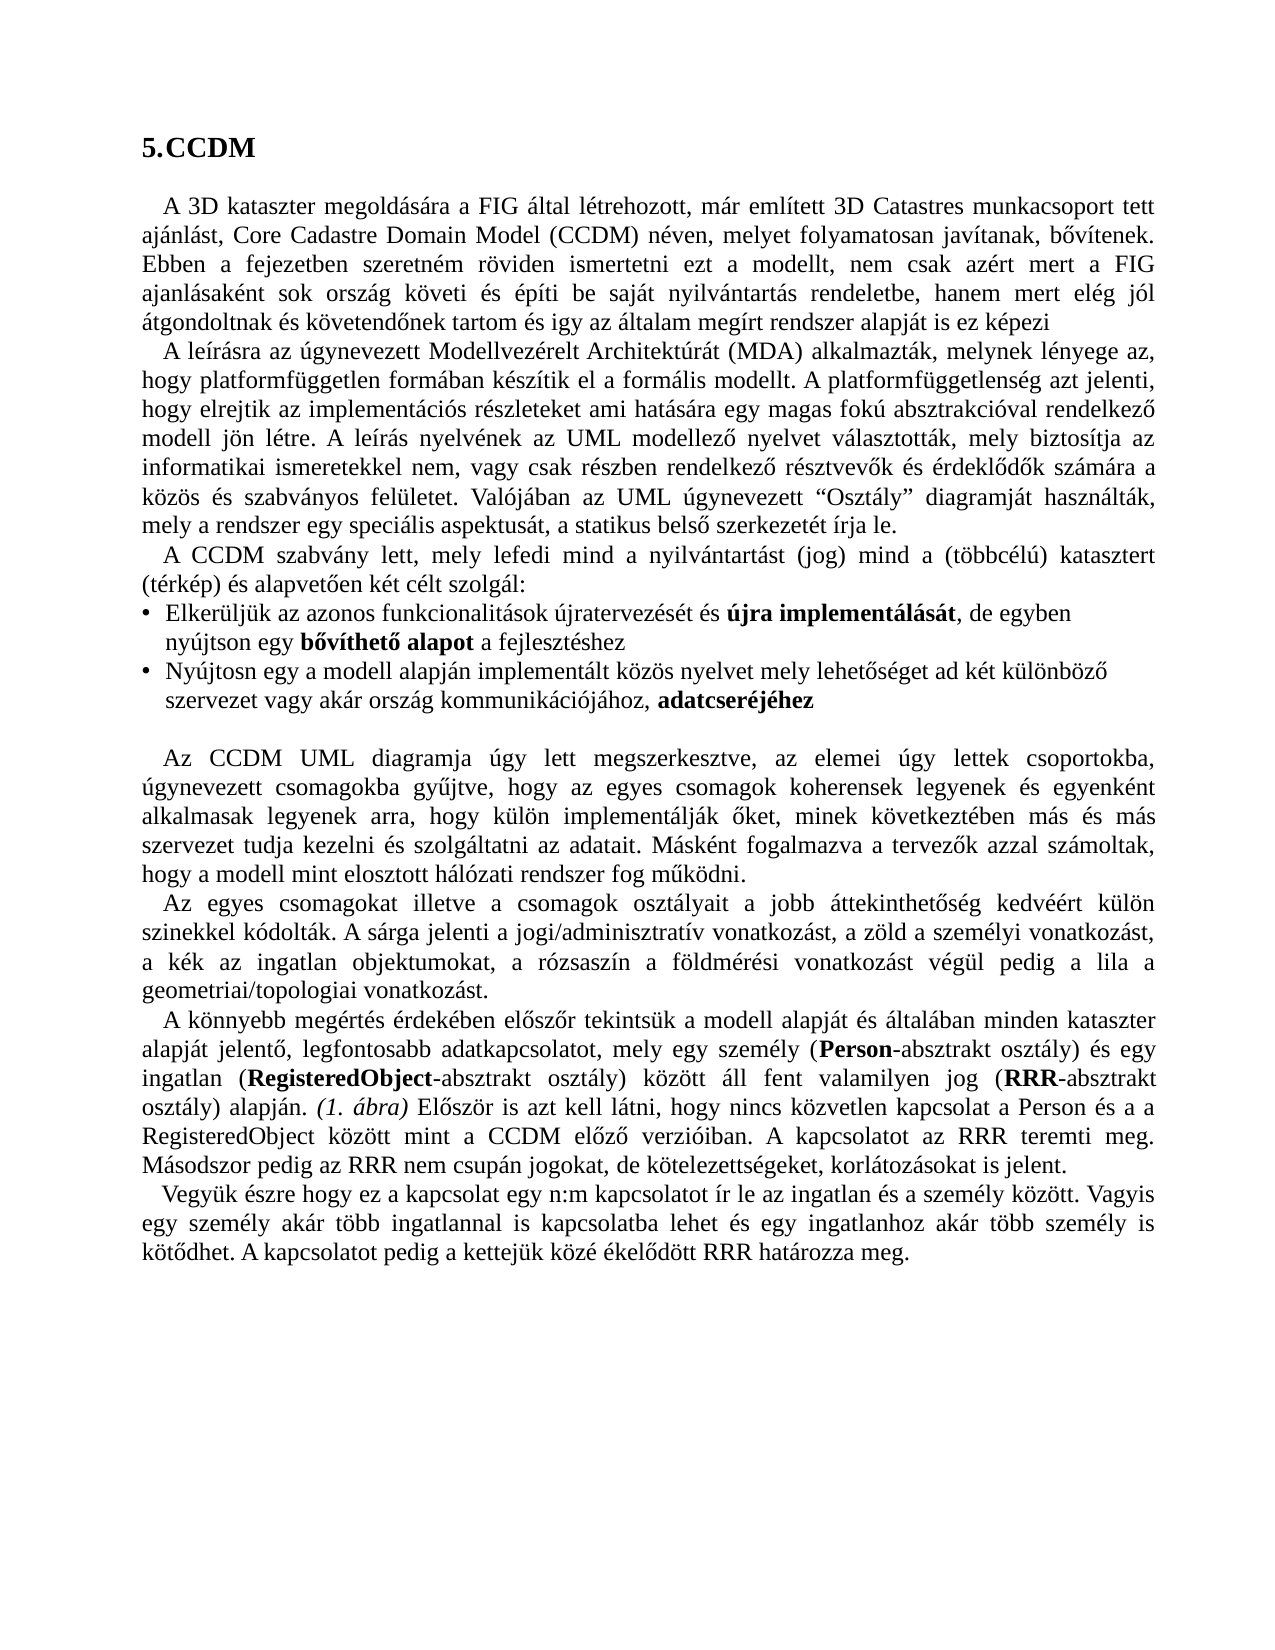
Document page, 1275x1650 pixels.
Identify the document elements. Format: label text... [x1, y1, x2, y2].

text A CCDM szabvány lett, mely lefedi mind a nyilvántartást (jog) mind a (többcélú) katasztert (térkép) és alapvetően két célt szolgál: [142, 539, 1156, 598]
text A 3D kataszter megoldására a FIG által létrehozott, már említett 3D Catastres munkacsoport tett ajánlást, Core Cadastre Domain Model (CCDM) néven, melyet folyamatosan javítanak, bővítenek. Ebben a fejezetben szeretném röviden ismertetni ezt a modellt, nem csak azért mert a FIG ajanlásaként sok ország követi és építi be saját nyilvántartás rendeletbe, hanem mert elég jól átgondoltnak és követendőnek tartom és igy az általam megírt rendszer alapját is ez képezi [142, 191, 1156, 336]
text Az CCDM UML diagramja úgy lett megszerkesztve, az elemei úgy lettek csoportokba, úgynevezett csomagokba gyűjtve, hogy az egyes csomagok koherensek legyenek és egyenként alkalmasak legyenek arra, hogy külön implementálják őket, minek következtében más és más szervezet tudja kezelni és szolgáltatni az adatait. Másként fogalmazva a tervezők azzal számoltak, hogy a modell mint elosztott hálózati rendszer fog működni. [142, 743, 1156, 888]
list Nyújtosn egy a modell alapján implementált közös nyelvet mely lehetőséget ad két különböző szervezet vagy akár ország kommunikációjához, adatcseréjéhez [142, 656, 1156, 714]
text A leírásra az úgynevezett Modellvezérelt Architektúrát (MDA) alkalmazták, melynek lényege az, hogy platformfüggetlen formában készítik el a formális modellt. A platformfüggetlenség azt jelenti, hogy elrejtik az implementációs részleteket ami hatására egy magas fokú absztrakcióval rendelkező modell jön létre. A leírás nyelvének az UML modellező nyelvet választották, mely biztosítja az informatikai ismeretekkel nem, vagy csak részben rendelkező résztvevők és érdeklődők számára a közös és szabványos felületet. Valójában az UML úgynevezett “Osztály” diagramját használták, mely a rendszer egy speciális aspektusát, a statikus belső szerkezetét írja le. [142, 336, 1156, 539]
text Az egyes csomagokat illetve a csomagok osztályait a jobb áttekinthetőség kedvéért külön szinekkel kódolták. A sárga jelenti a jogi/adminisztratív vonatkozást, a zöld a személyi vonatkozást, a kék az ingatlan objektumokat, a rózsaszín a földmérési vonatkozást végül pedig a lila a geometriai/topologiai vonatkozást. [142, 888, 1156, 1004]
list Elkerüljük az azonos funkcionalitások újratervezését és újra implementálását, de egyben nyújtson egy bővíthető alapot a fejlesztéshez [142, 598, 1156, 656]
list CCDM [142, 130, 1156, 164]
text Vegyük észre hogy ez a kapcsolat egy n:m kapcsolatot ír le az ingatlan és a személy között. Vagyis egy személy akár több ingatlannal is kapcsolatba lehet és egy ingatlanhoz akár több személy is kötődhet. A kapcsolatot pedig a kettejük közé ékelődött RRR határozza meg. [142, 1179, 1156, 1266]
text A könnyebb megértés érdekében előszőr tekintsük a modell alapját és általában minden kataszter alapját jelentő, legfontosabb adatkapcsolatot, mely egy személy (Person-absztrakt osztály) és egy ingatlan (RegisteredObject-absztrakt osztály) között áll fent valamilyen jog (RRR-absztrakt osztály) alapján. (1. ábra) Először is azt kell látni, hogy nincs közvetlen kapcsolat a Person és a a RegisteredObject között mint a CCDM előző verzióiban. A kapcsolatot az RRR teremti meg. Másodszor pedig az RRR nem csupán jogokat, de kötelezettségeket, korlátozásokat is jelent. [142, 1004, 1156, 1179]
